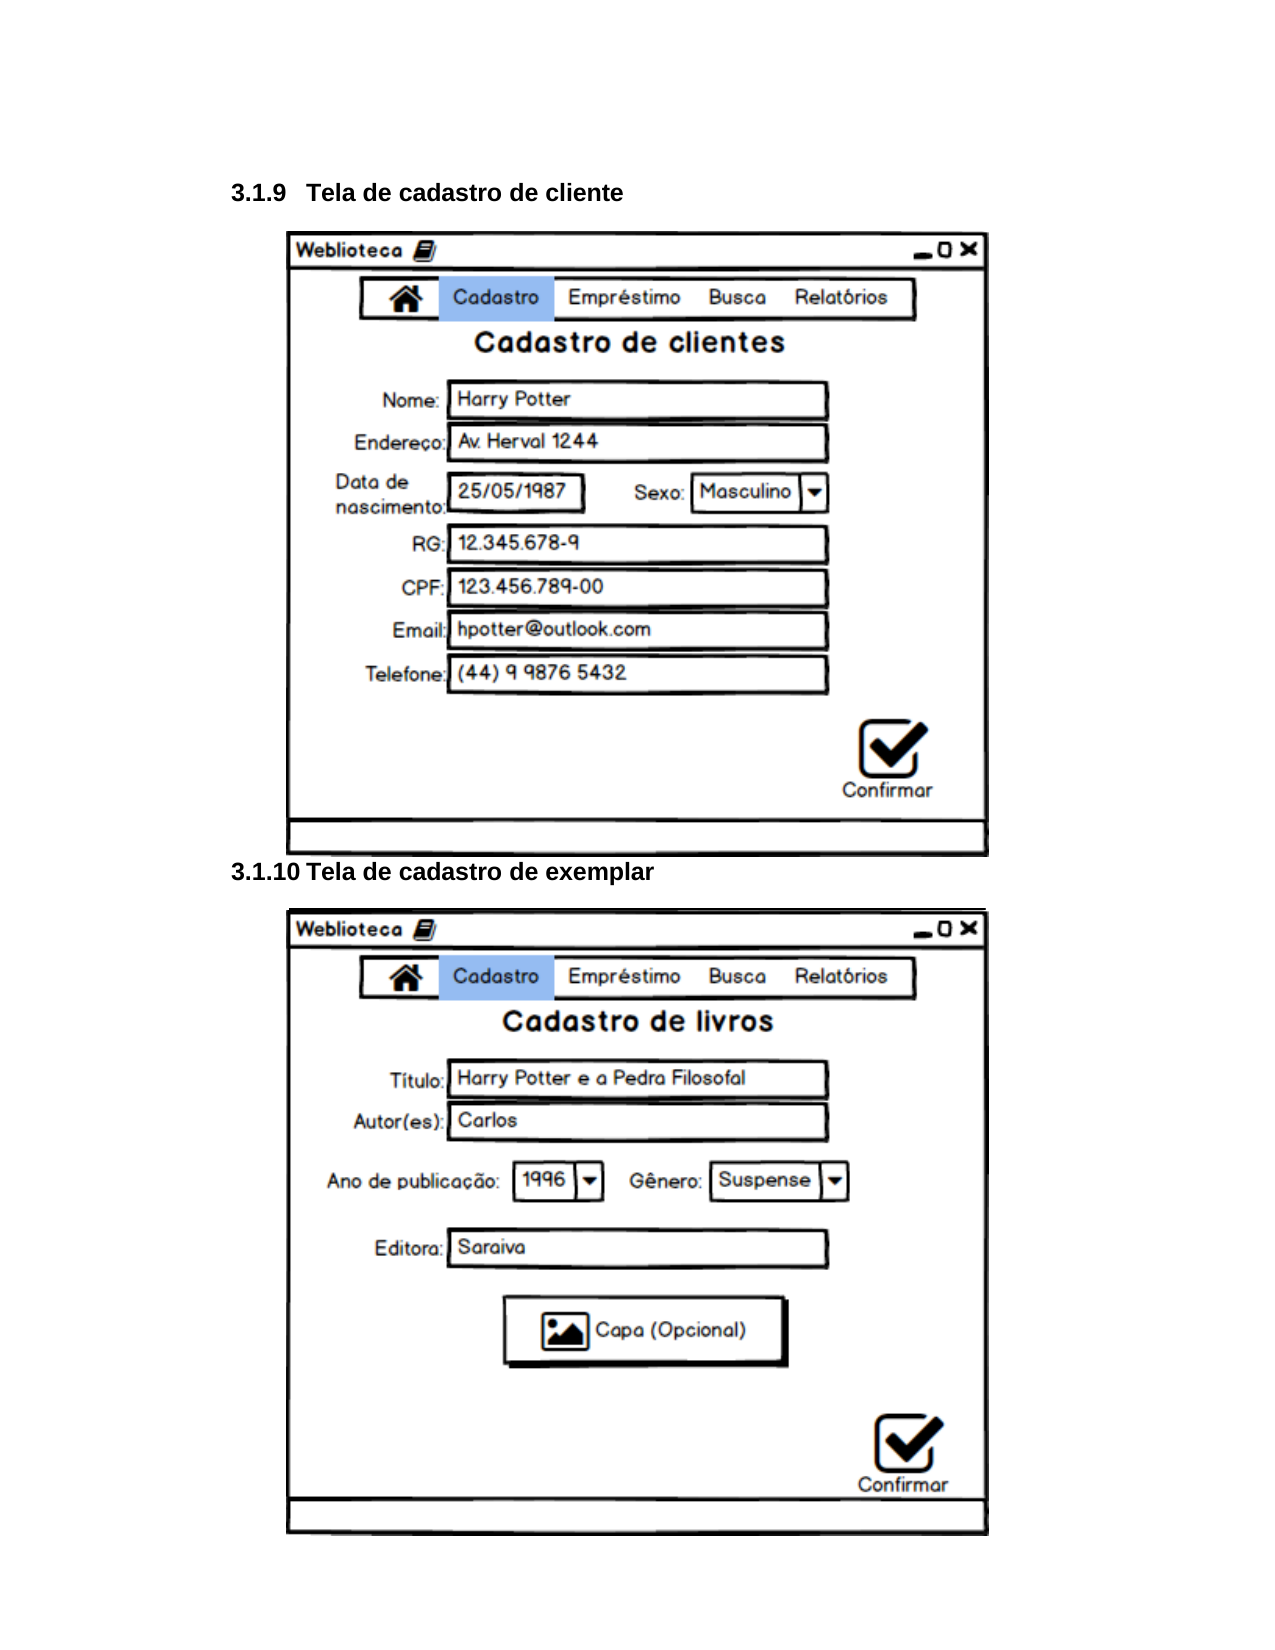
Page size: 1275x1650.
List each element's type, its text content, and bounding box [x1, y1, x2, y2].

picture [286, 231, 989, 857]
picture [286, 908, 989, 1536]
list Tela de cadastro de exemplar [231, 857, 1152, 886]
list Tela de cadastro de cliente [231, 178, 1152, 207]
